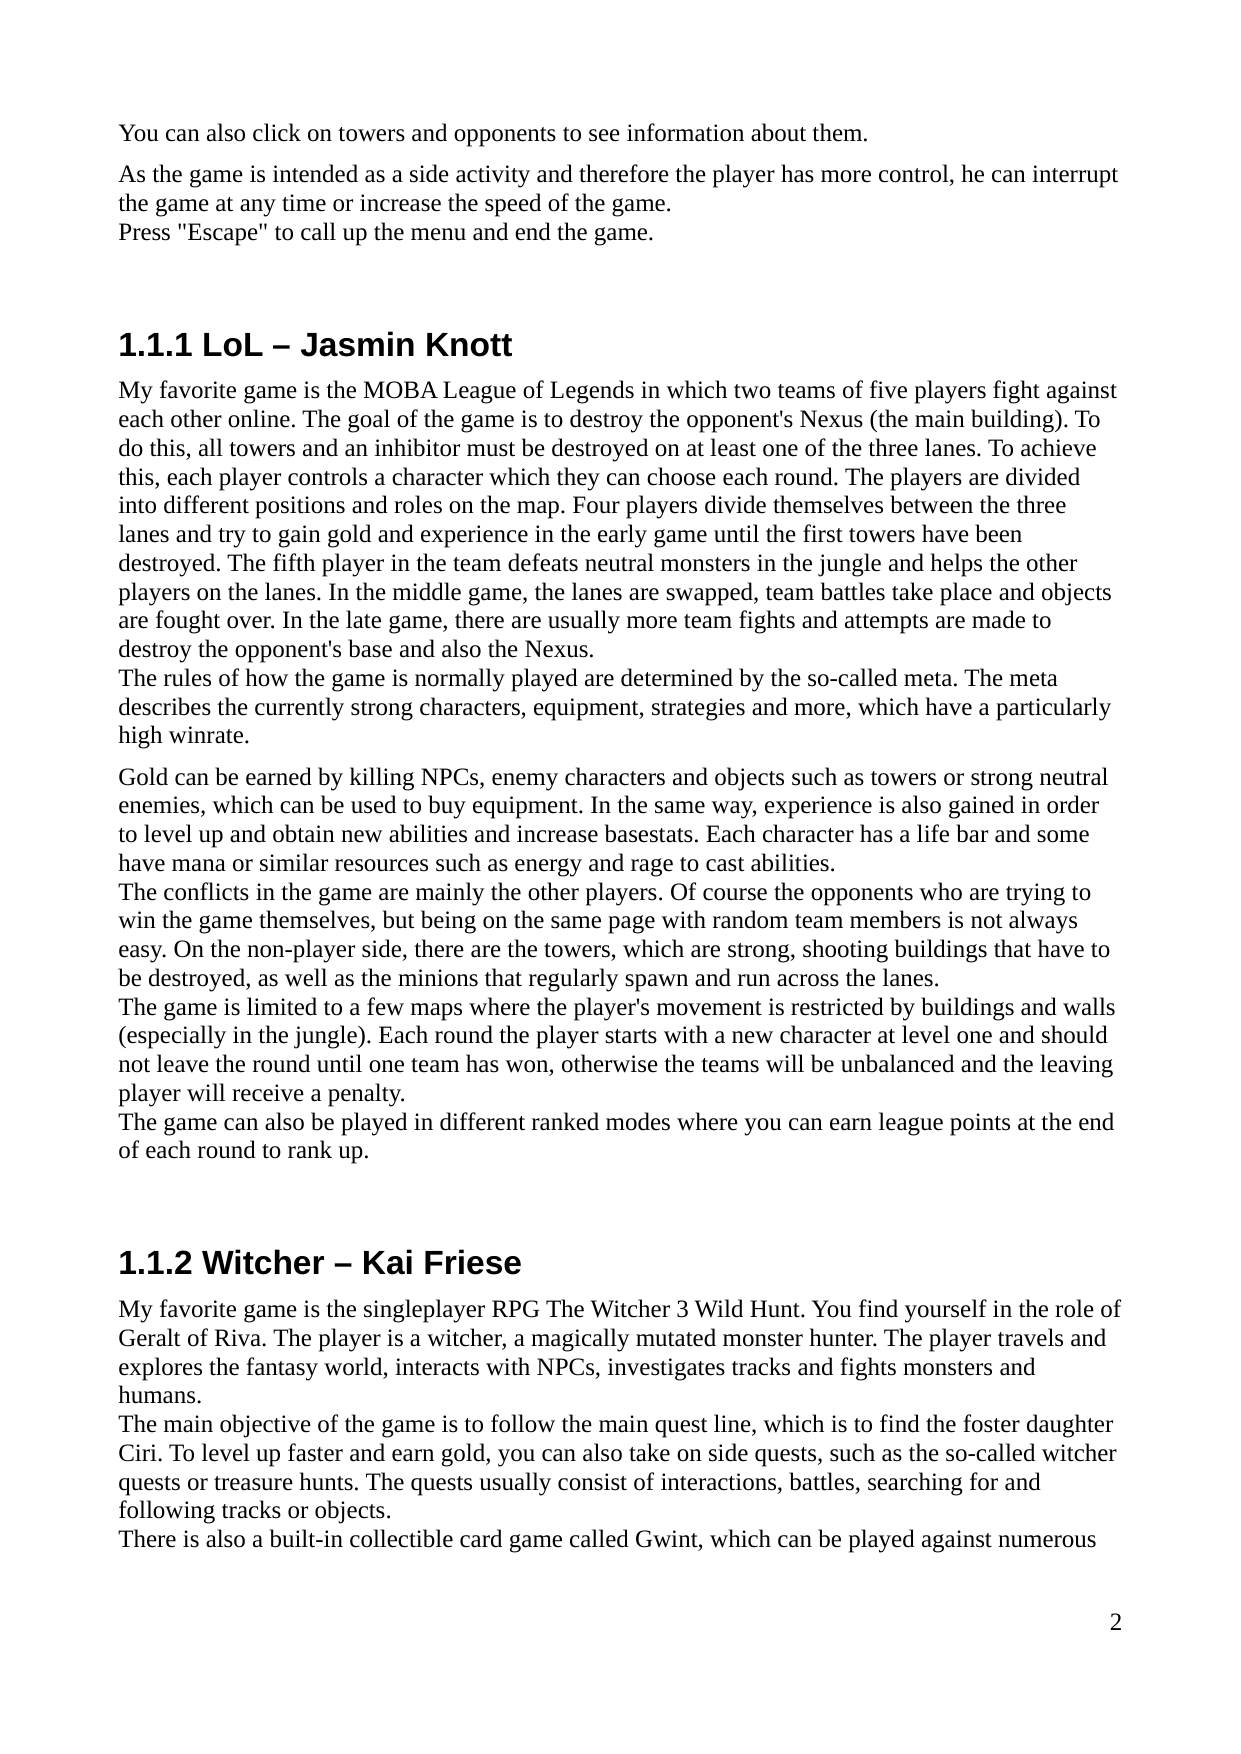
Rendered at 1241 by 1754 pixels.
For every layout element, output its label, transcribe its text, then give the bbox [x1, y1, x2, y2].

subtitle 1.1.1 LoL – Jasmin Knott [118, 324, 1122, 363]
text As the game is intended as a side activity and therefore the player has more control, he can interrupt the game at any time or increase the speed of the game. Press "Escape" to call up the menu and end the game. [118, 159, 1122, 246]
text My favorite game is the singleplayer RPG The Witcher 3 Wild Hunt. You find yourself in the role of Geralt of Riva. The player is a witcher, a magically mutated monster hunter. The player travels and explores the fantasy world, interacts with NPCs, investigates tracks and fights monsters and humans. The main objective of the game is to follow the main quest line, which is to find the foster daughter Ciri. To level up faster and earn gold, you can also take on side quests, such as the so-called witcher quests or treasure hunts. The quests usually consist of interactions, battles, searching for and following tracks or objects. There is also a built-in collectible card game called Gwint, which can be played against numerous [118, 1294, 1122, 1553]
text You can also click on towers and opponents to see information about them. [118, 118, 1122, 147]
text Gold can be earned by killing NPCs, enemy characters and objects such as towers or strong neutral enemies, which can be used to buy equipment. In the same way, experience is also gained in order to level up and obtain new abilities and increase basestats. Each character has a life bar and some have mana or similar resources such as energy and rage to cast abilities. The conflicts in the game are mainly the other players. Of course the opponents who are trying to win the game themselves, but being on the same page with random team members is not always easy. On the non-player side, there are the towers, which are strong, shooting buildings that have to be destroyed, as well as the minions that regularly spawn and run across the lanes. The game is limited to a few maps where the player's movement is restricted by buildings and walls (especially in the jungle). Each round the player starts with a new character at level one and should not leave the round until one team has won, otherwise the teams will be unbalanced and the leaving player will receive a penalty. The game can also be played in different ranked modes where you can earn league points at the end of each round to rank up. [118, 762, 1122, 1164]
text My favorite game is the MOBA League of Legends in which two teams of five players fight against each other online. The goal of the game is to destroy the opponent's Nexus (the main building). To do this, all towers and an inhibitor must be destroyed on at least one of the three lanes. To achieve this, each player controls a character which they can choose each round. The players are divided into different positions and roles on the map. Four players divide themselves between the three lanes and try to gain gold and experience in the early game until the first towers have been destroyed. The fifth player in the team defeats neutral monsters in the jungle and helps the other players on the lanes. In the middle game, the lanes are swapped, team battles take place and objects are fought over. In the late game, there are usually more team fights and attempts are made to destroy the opponent's base and also the Nexus. The rules of how the game is normally played are determined by the so-called meta. The meta describes the currently strong characters, equipment, strategies and more, which have a particularly high winrate. [118, 376, 1122, 749]
subtitle 1.1.2 Witcher – Kai Friese [118, 1243, 1122, 1282]
